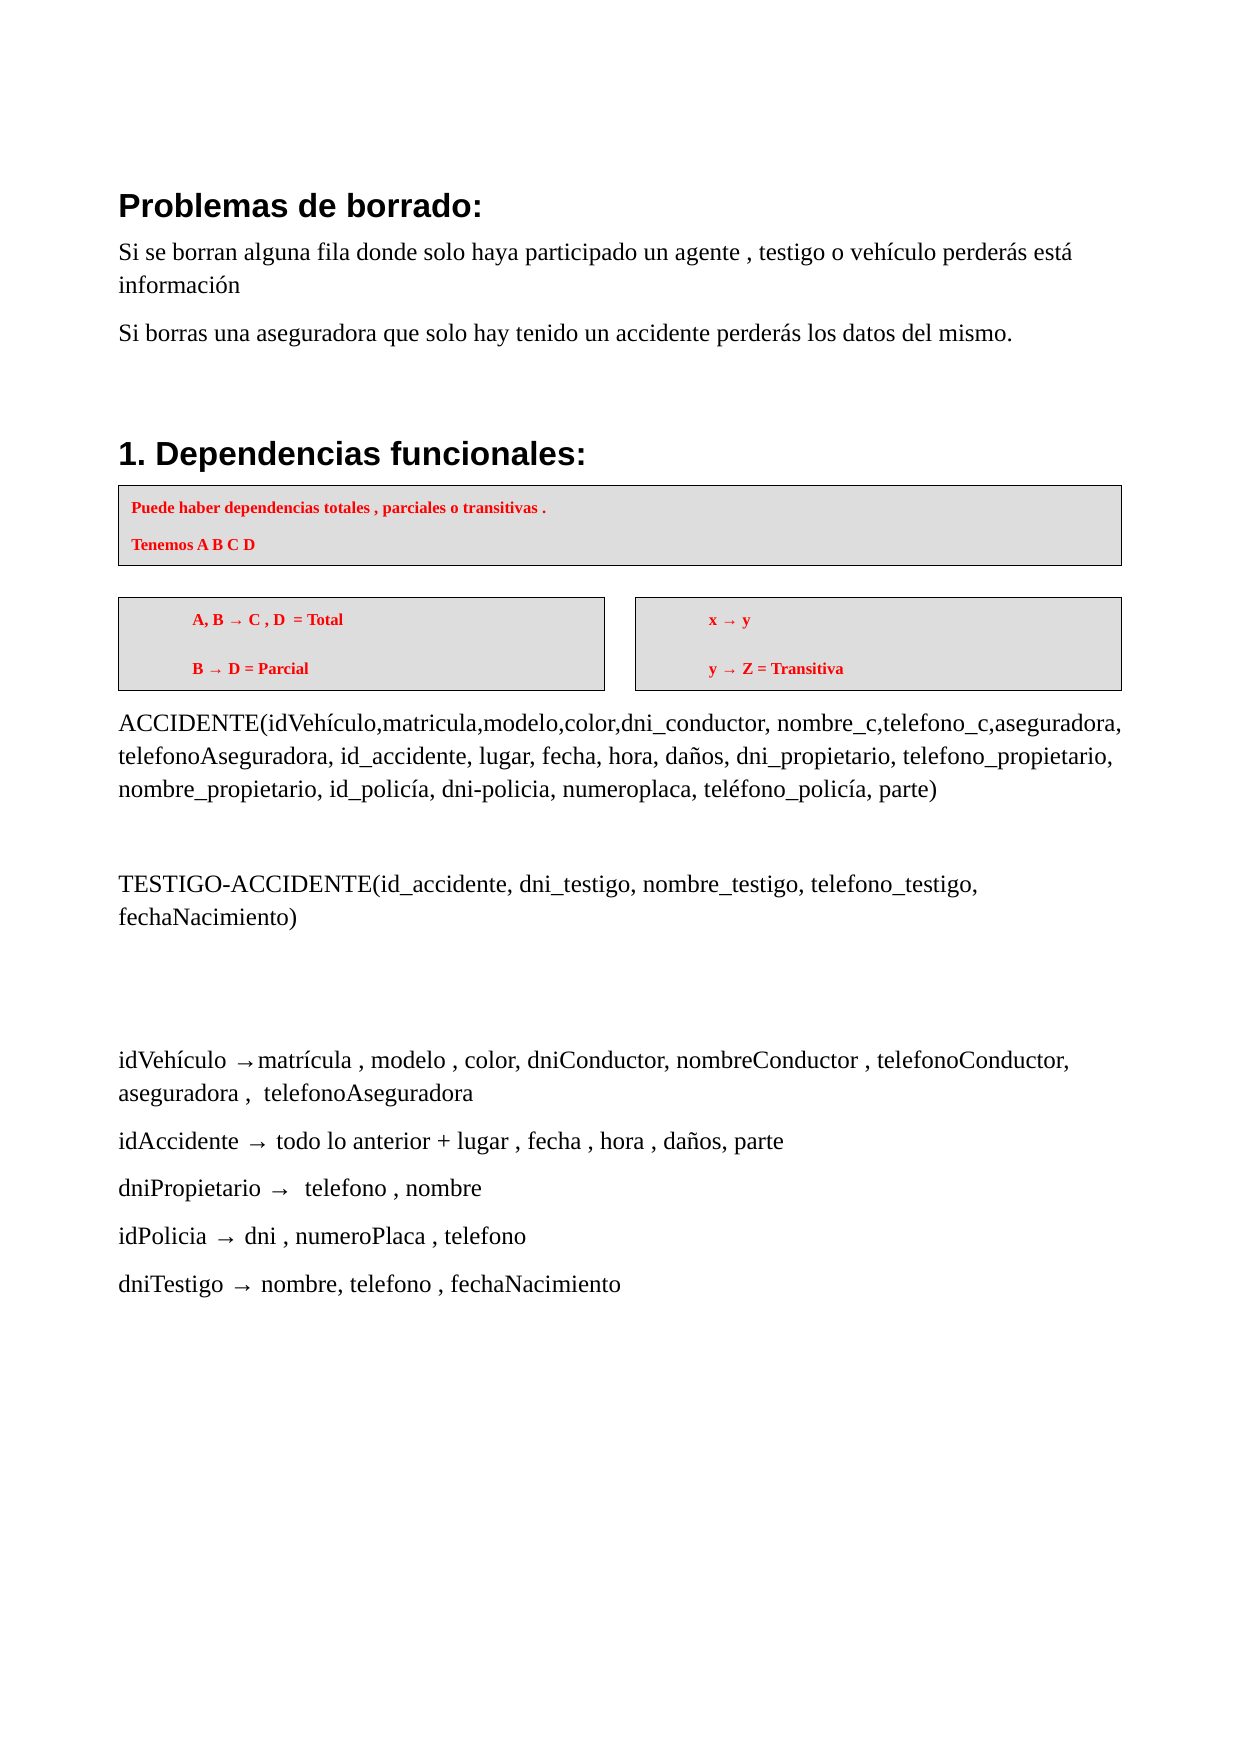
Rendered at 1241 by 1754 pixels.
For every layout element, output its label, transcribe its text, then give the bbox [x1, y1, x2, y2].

text idAccidente → todo lo anterior + lugar , fecha , hora , daños, parte [118, 1126, 1122, 1155]
text A, B → C , D = Total [119, 598, 604, 641]
text B → D = Parcial [119, 646, 604, 690]
text dniPropietario → telefono , nombre [118, 1173, 1122, 1202]
text idVehículo →matrícula , modelo , color, dniConductor, nombreConductor , telefonoConductor, aseguradora , telefonoAseguradora [118, 1045, 1122, 1107]
text y → Z = Transitiva [636, 646, 1121, 690]
subtitle Problemas de borrado: [118, 187, 1122, 225]
text dniTestigo → nombre, telefono , fechaNacimiento [118, 1269, 1122, 1297]
text Si se borran alguna fila donde solo haya participado un agente , testigo o vehículo perderás está información [118, 237, 1122, 299]
text Si borras una aseguradora que solo hay tenido un accidente perderás los datos del mismo. [118, 318, 1122, 347]
text Tenemos A B C D [119, 522, 1121, 565]
text x → y [636, 598, 1121, 641]
subtitle 1. Dependencias funcionales: [118, 434, 1122, 473]
text idPolicia → dni , numeroPlaca , telefono [118, 1221, 1122, 1250]
text TESTIGO-ACCIDENTE(id_accidente, dni_testigo, nombre_testigo, telefono_testigo, fechaNacimiento) [118, 869, 1122, 931]
text ACCIDENTE(idVehículo,matricula,modelo,color,dni_conductor, nombre_c,telefono_c,aseguradora, telefonoAseguradora, id_accidente, lugar, fecha, hora, daños, dni_propietario, telefono_propietario, nombre_propietario, id_policía, dni-policia, numeroplaca, teléfono_policía, parte) [118, 708, 1122, 803]
text Puede haber dependencias totales , parciales o transitivas . [119, 486, 1121, 517]
